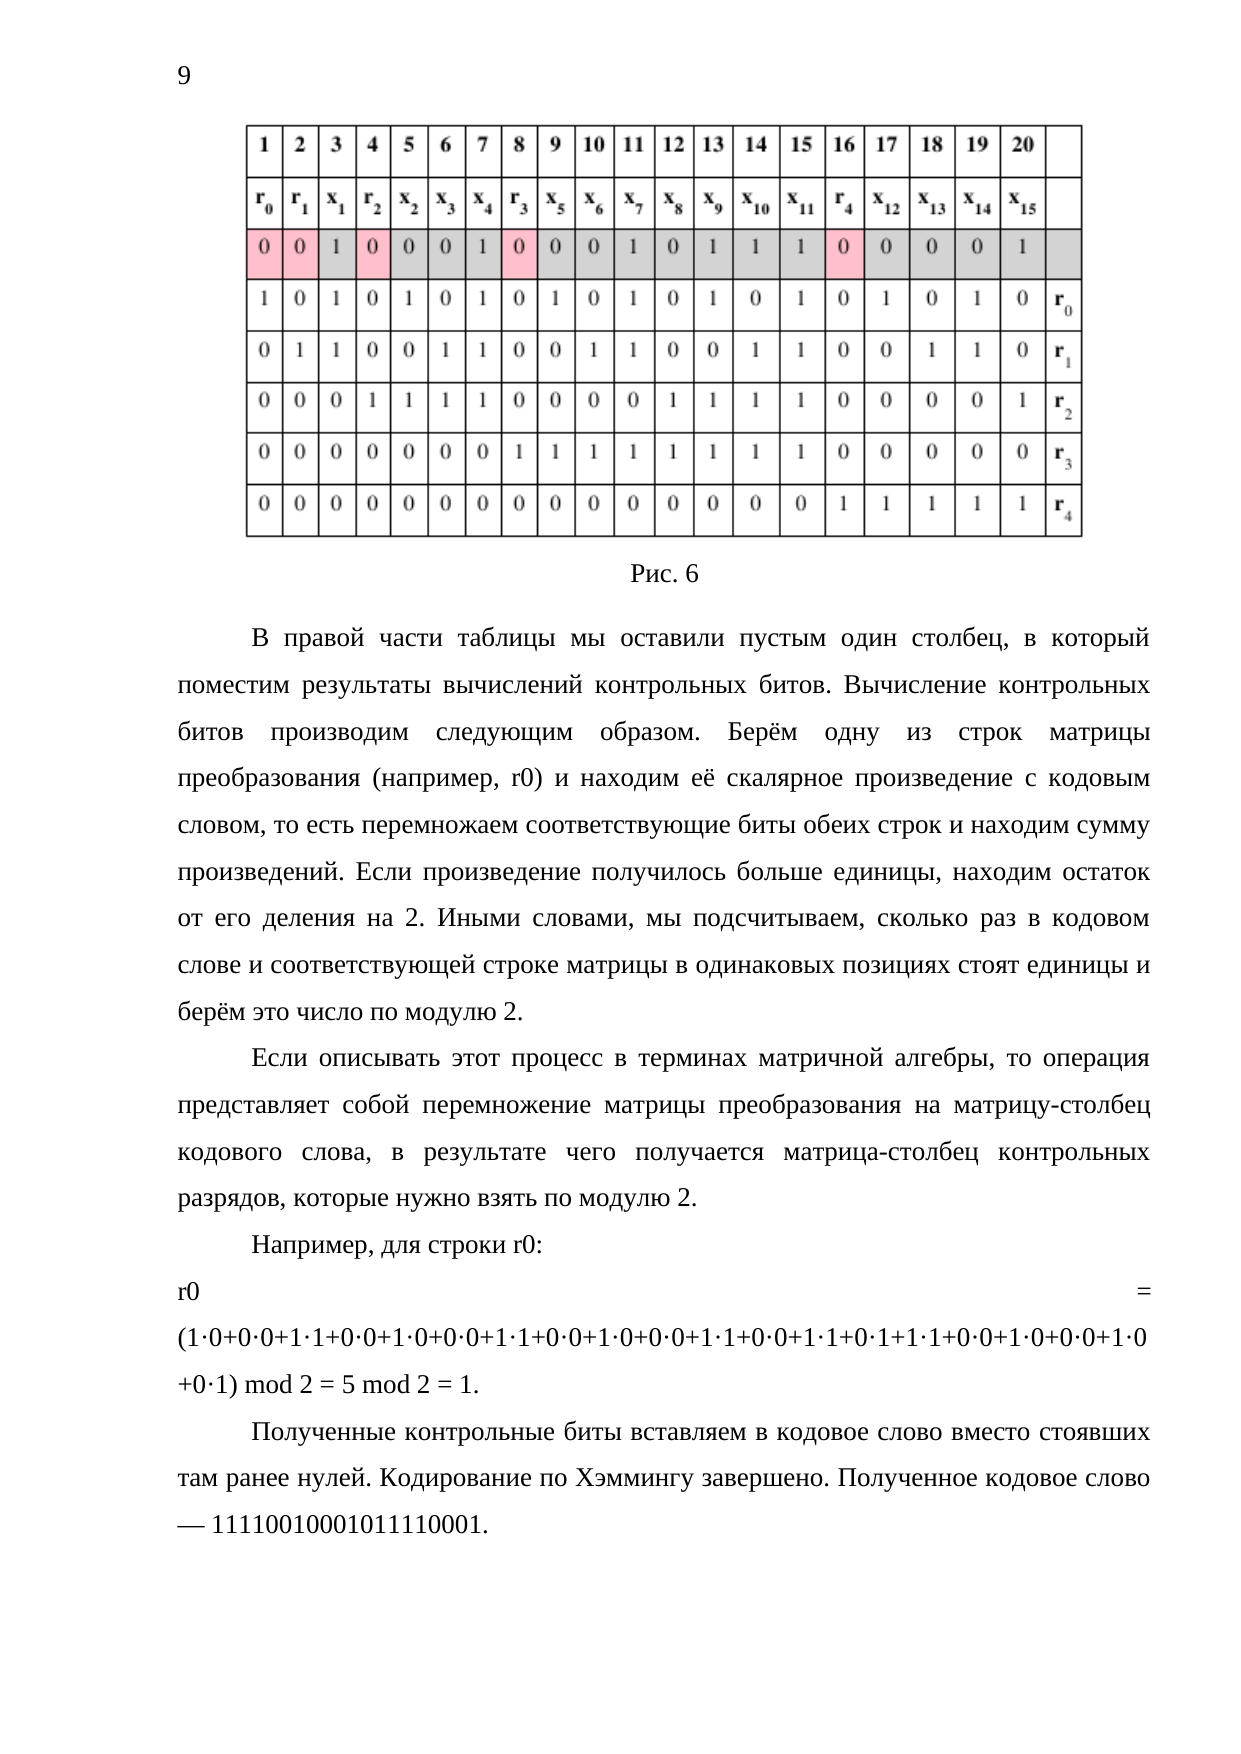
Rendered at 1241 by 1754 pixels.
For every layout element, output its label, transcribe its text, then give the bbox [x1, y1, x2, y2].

text В правой части таблицы мы оставили пустым один столбец, в который поместим результаты вычислений контрольных битов. Вычисление контрольных битов производим следующим образом. Берём одну из строк матрицы преобразования (например, r0) и находим её скалярное произведение с кодовым словом, то есть перемножаем соответствующие биты обеих строк и находим сумму произведений. Если произведение получилось больше единицы, находим остаток от его деления на 2. Иными словами, мы подсчитываем, сколько раз в кодовом слове и соответствующей строке матрицы в одинаковых позициях стоят единицы и берём это число по модулю 2. [177, 621, 1152, 1026]
text Полученные контрольные биты вставляем в кодовое слово вместо стоявших там ранее нулей. Кодирование по Хэммингу завершено. Полученное кодовое слово — 11110010001011110001. [177, 1415, 1152, 1539]
text Рис. 6 [177, 120, 1152, 588]
text r0 = (1·0+0·0+1·1+0·0+1·0+0·0+1·1+0·0+1·0+0·0+1·1+0·0+1·1+0·1+1·1+0·0+1·0+0·0+1·0+0·1) mod 2 = 5 mod 2 = 1. [177, 1275, 1152, 1399]
text Если описывать этот процесс в терминах матричной алгебры, то операция представляет собой перемножение матрицы преобразования на матрицу-столбец кодового слова, в результате чего получается матрица-столбец контрольных разрядов, которые нужно взять по модулю 2. [177, 1041, 1152, 1213]
text Например, для строки r0: [177, 1228, 1152, 1259]
picture [240, 119, 1089, 542]
